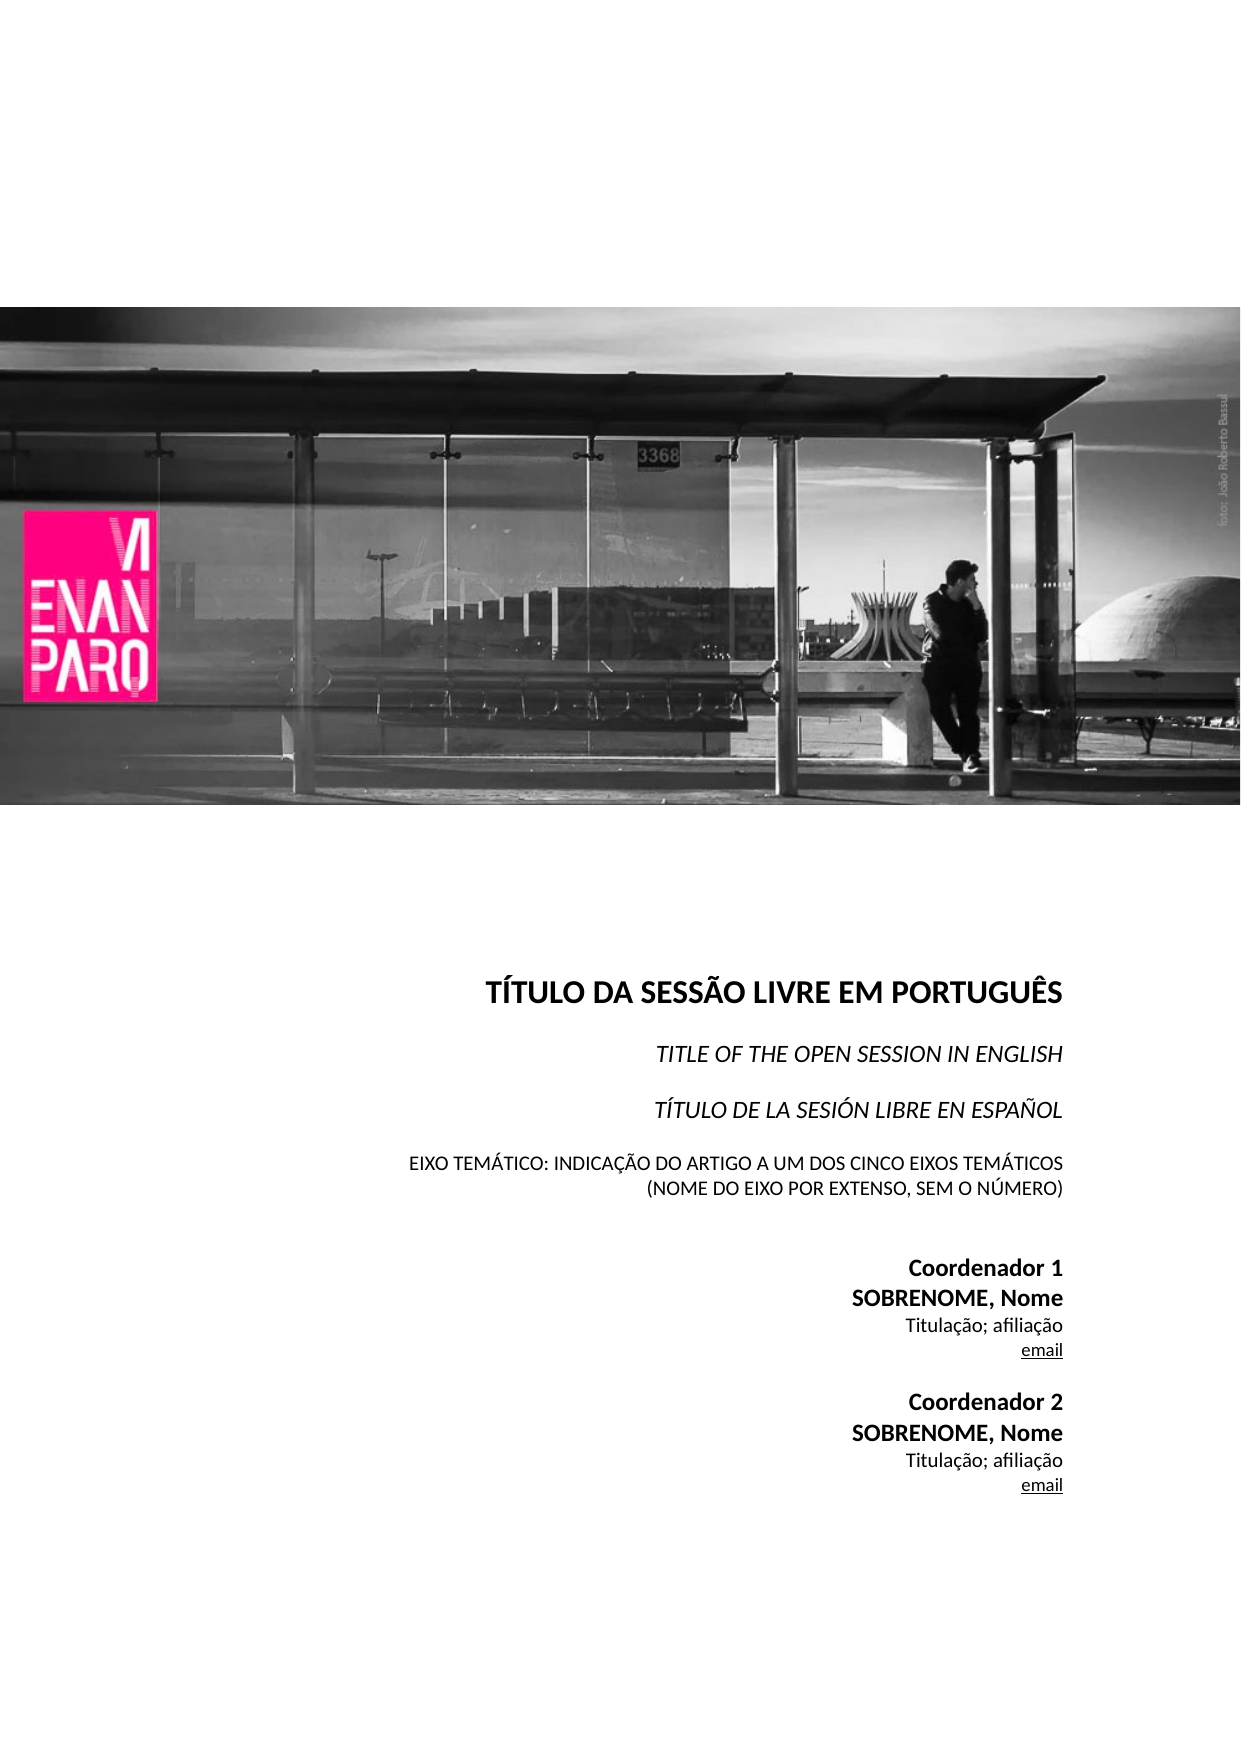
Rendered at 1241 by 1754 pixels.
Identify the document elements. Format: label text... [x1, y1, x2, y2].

title título DA SESSÃO LIVRE EM PORTUGUÊS [177, 971, 1063, 1012]
text Coordenador 1 SOBRENOME, Nome [177, 1252, 1063, 1313]
subtitle título de la sesión libre en español [177, 1094, 1063, 1124]
text EIXO TEMÁTICO: INDICAÇÃO DO ARTIGO A UM DOS CINCO EIXOS TEMÁTICOS (NOME DO EIXO POR EXTENSO, SEM O NÚMERO) [177, 1150, 1063, 1201]
text Titulação; afiliação [177, 1448, 1063, 1473]
text email [177, 1338, 1063, 1361]
text Coordenador 2 SOBRENOME, Nome [177, 1387, 1063, 1448]
picture [0, 307, 1241, 805]
text Titulação; afiliação [252, 1313, 1063, 1338]
text email [177, 1473, 1063, 1496]
subtitle TITLE OF THE OPEN SESSION in English [177, 1038, 1063, 1068]
